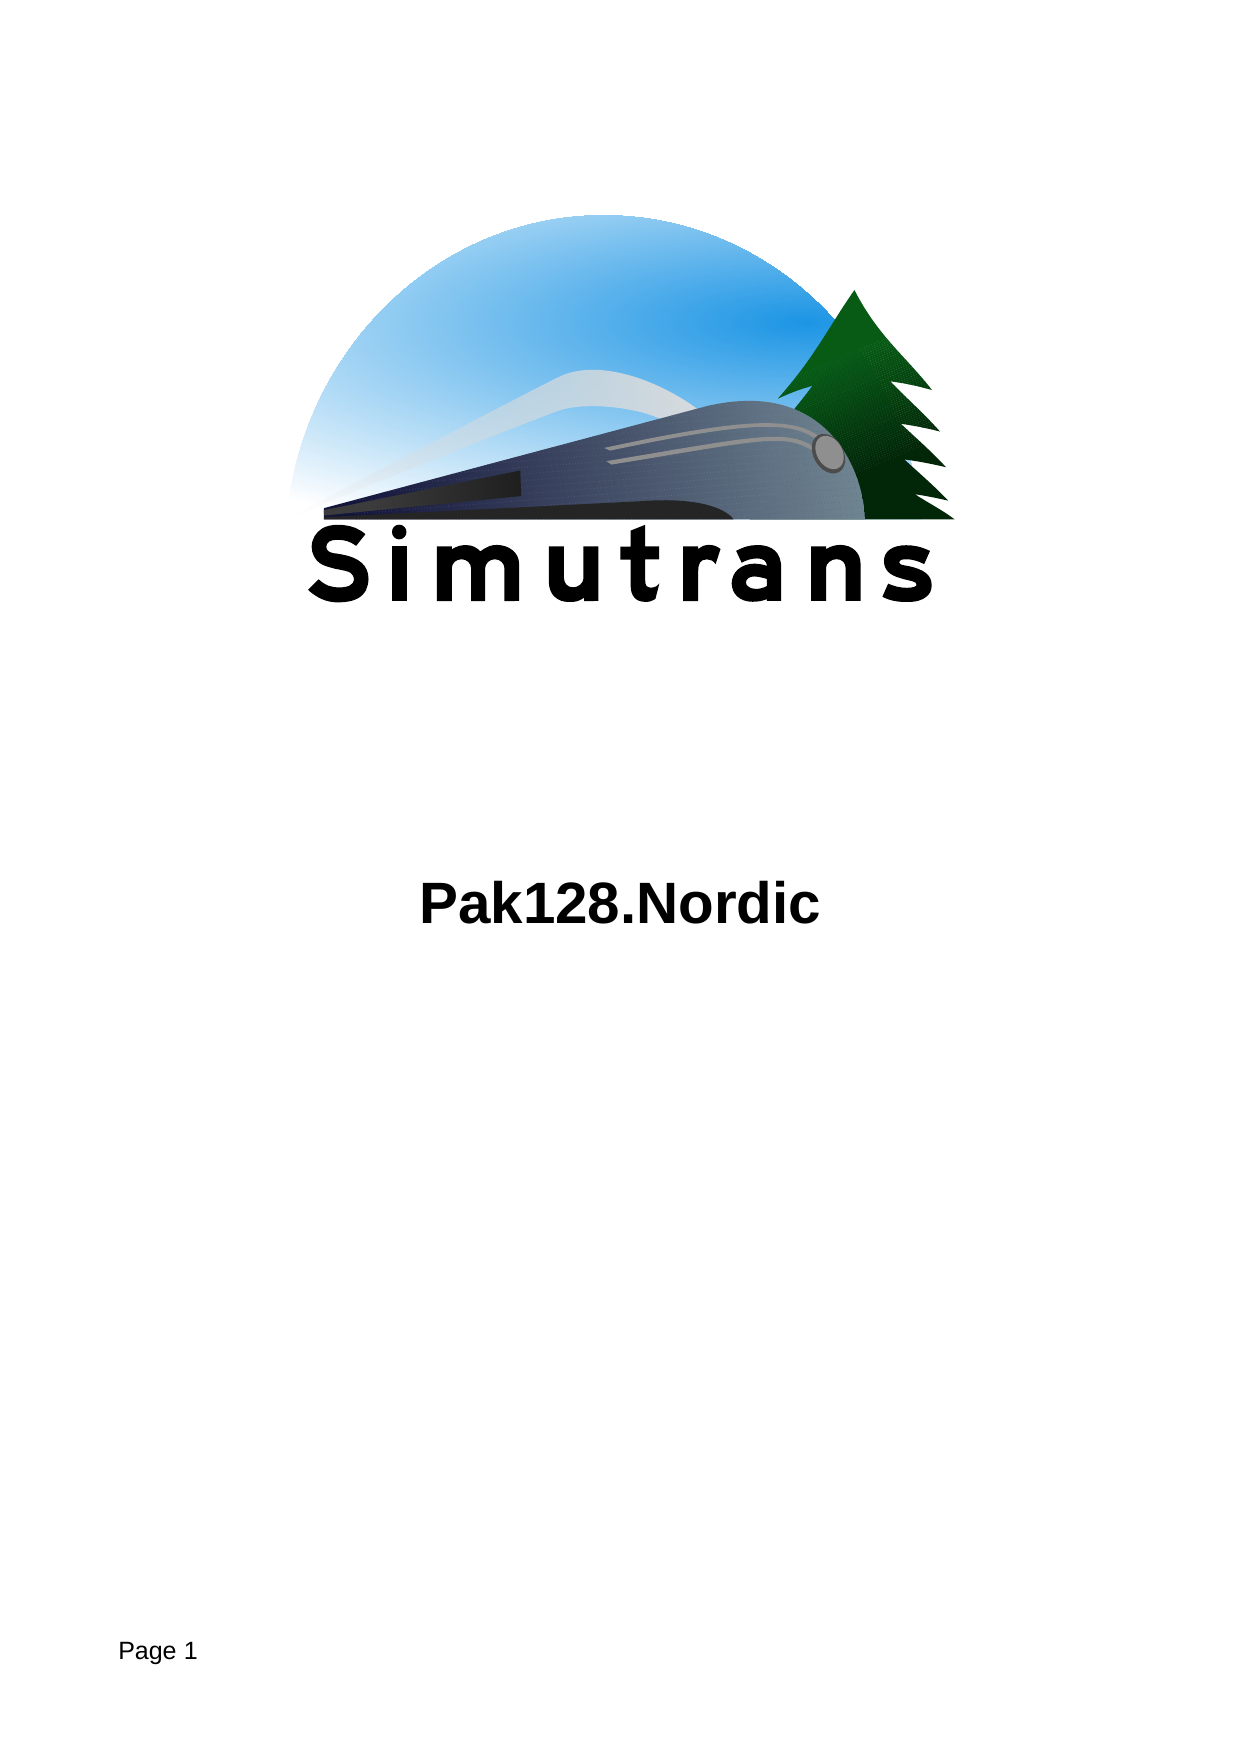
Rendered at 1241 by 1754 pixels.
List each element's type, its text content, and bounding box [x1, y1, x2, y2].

text Pak128.Nordic [118, 868, 1122, 936]
